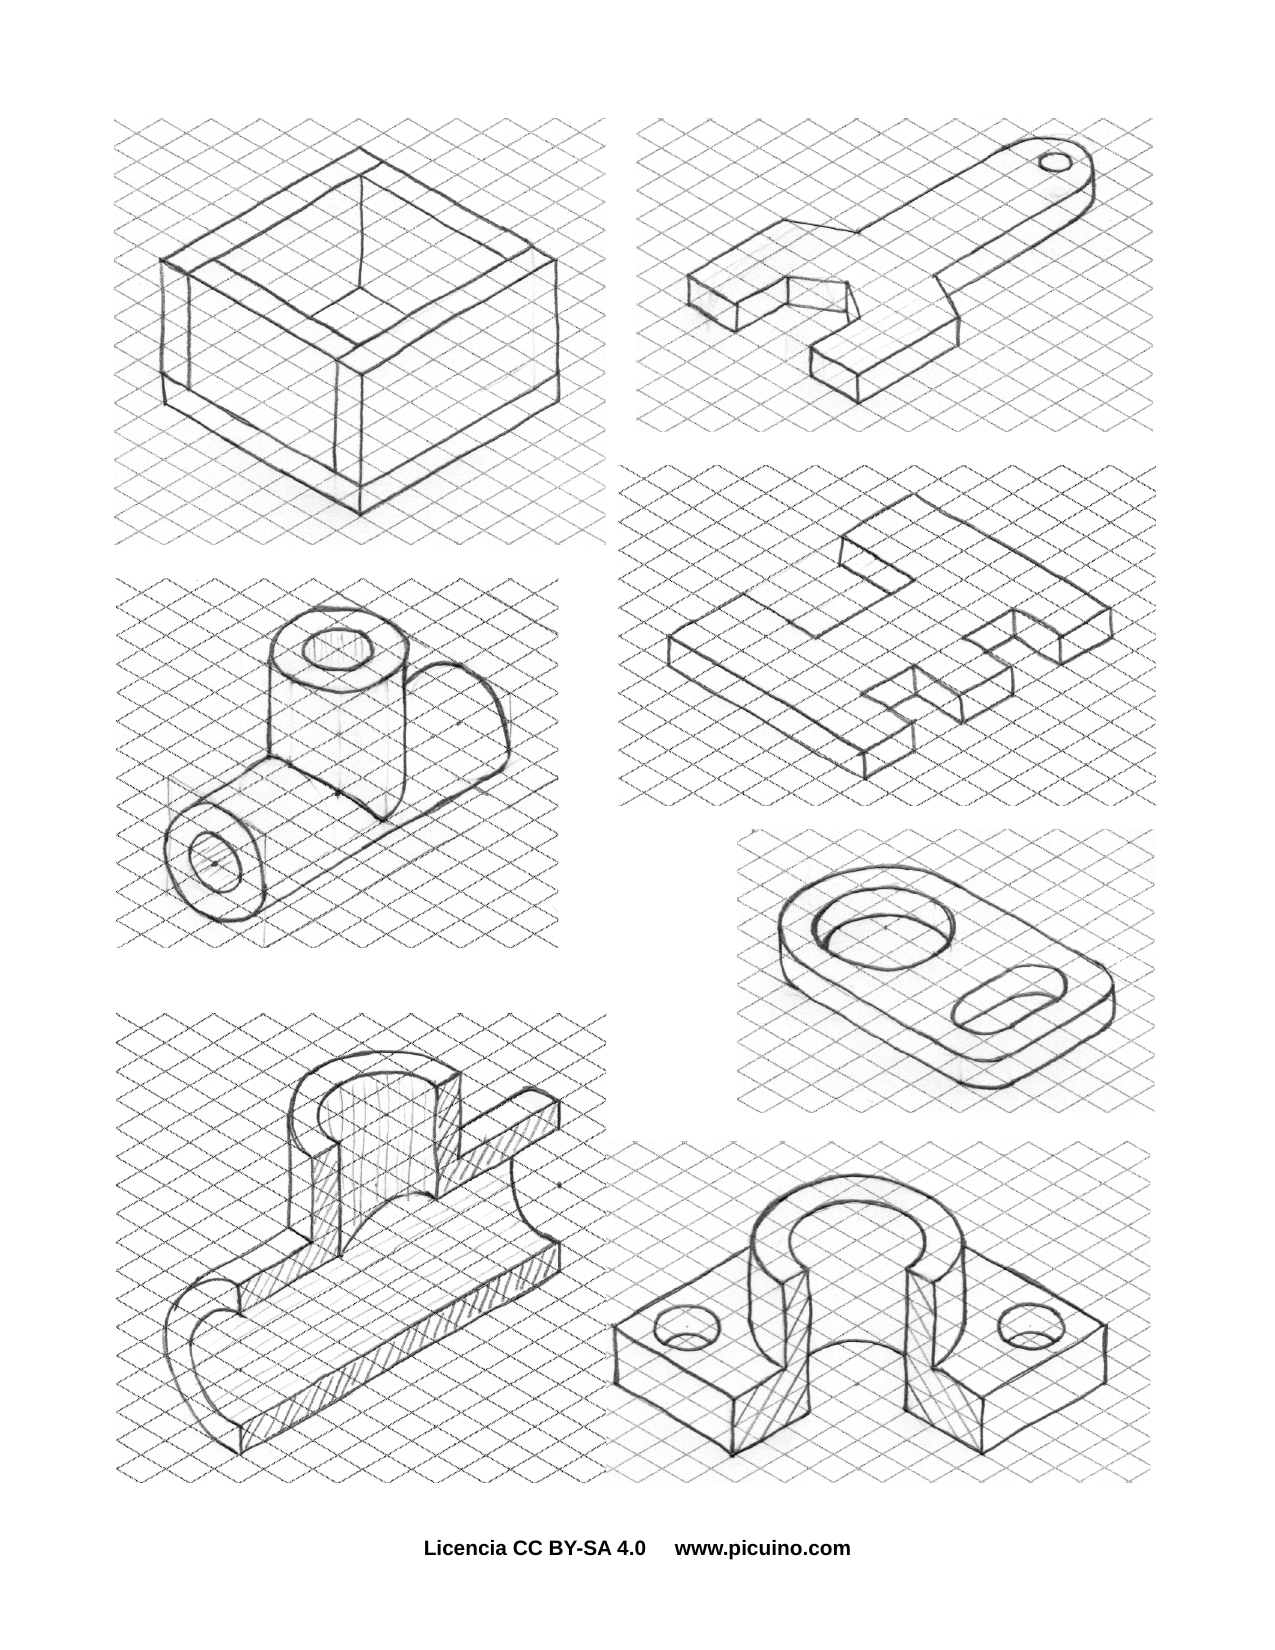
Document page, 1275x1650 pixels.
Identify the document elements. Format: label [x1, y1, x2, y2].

picture [116, 1013, 1151, 1483]
picture [113, 118, 606, 545]
picture [636, 118, 1153, 432]
picture [737, 829, 1155, 1113]
picture [116, 578, 559, 948]
picture [618, 465, 1156, 806]
